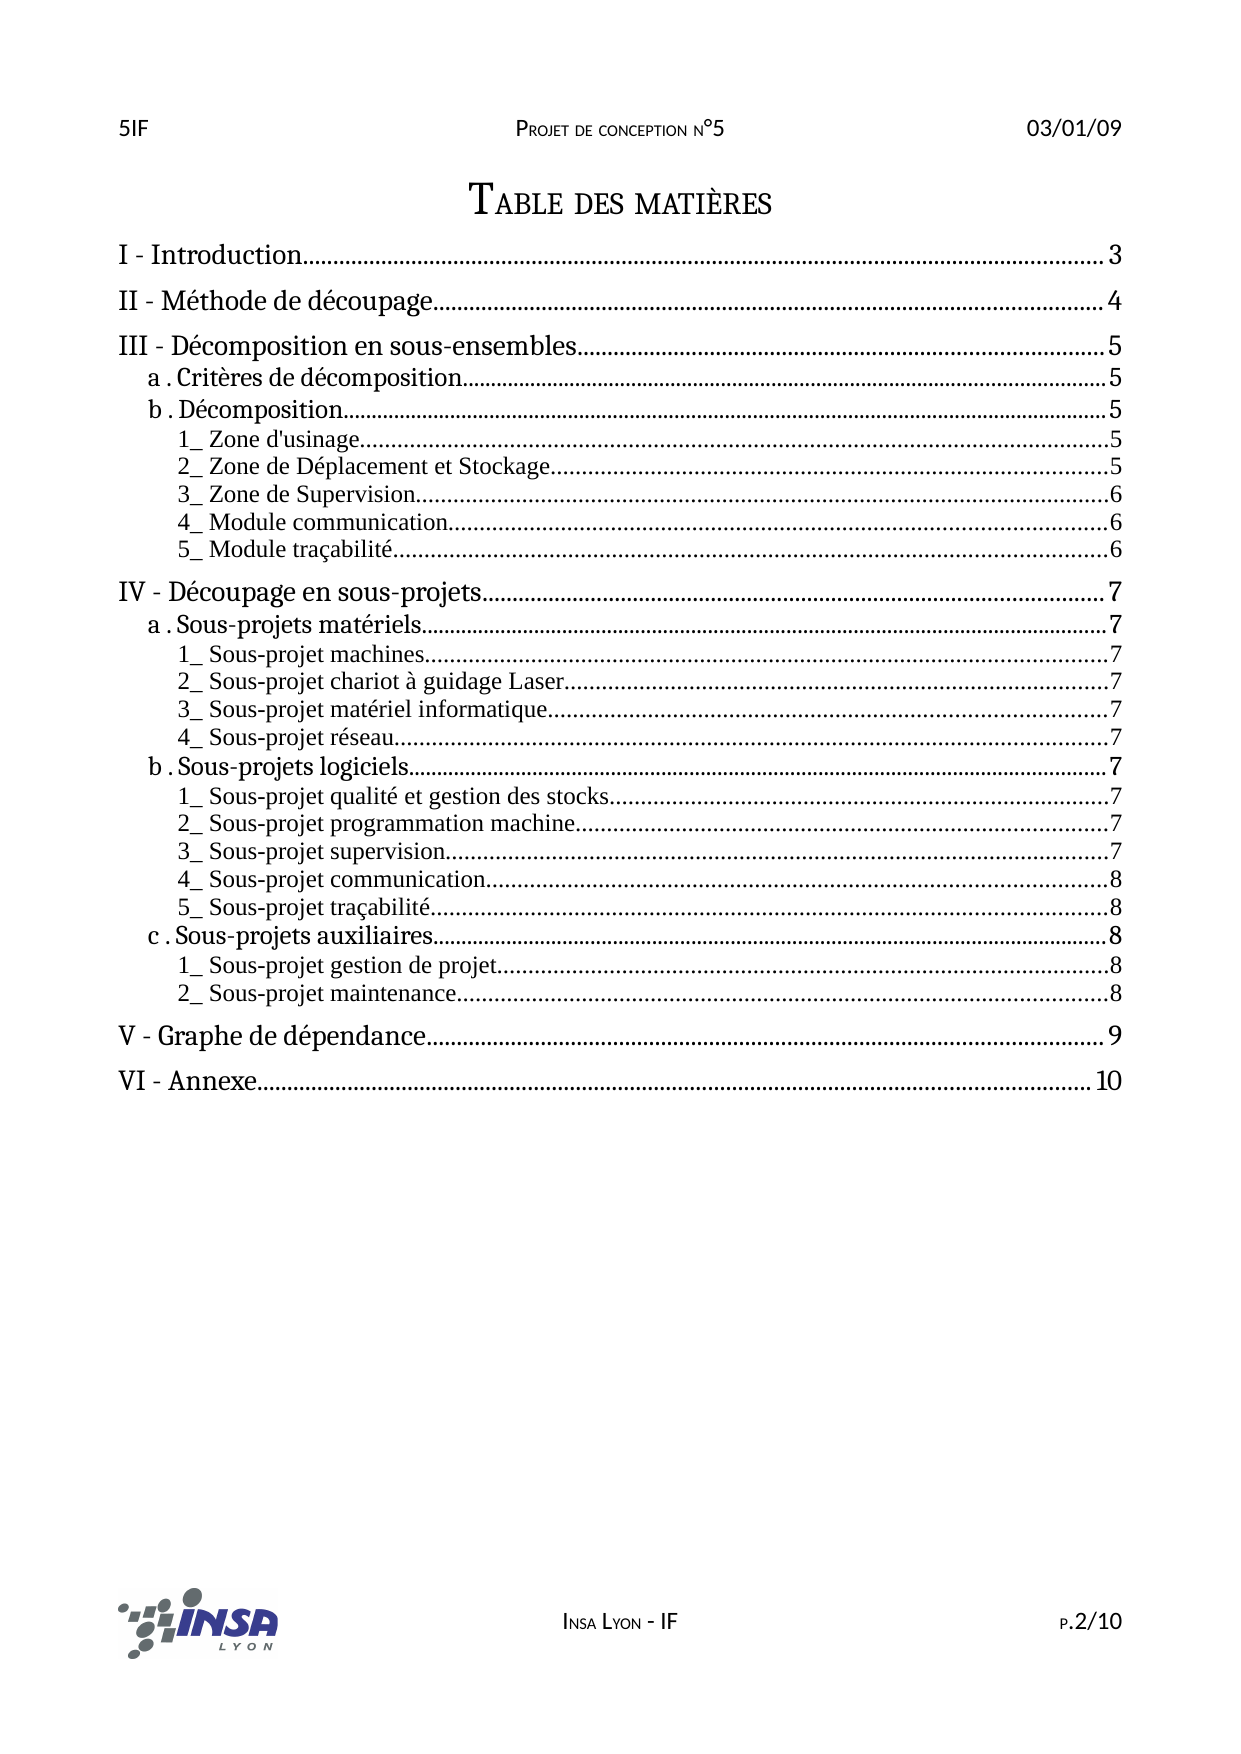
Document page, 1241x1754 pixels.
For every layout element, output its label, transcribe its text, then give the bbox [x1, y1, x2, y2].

text 4_ Sous-projet communication 8 [177, 865, 1122, 893]
text b . Décomposition 5 [148, 394, 1122, 425]
text 3_ Sous-projet supervision 7 [177, 837, 1122, 865]
text V - Graphe de dépendance 9 [118, 1019, 1122, 1052]
text VI - Annexe 10 [118, 1064, 1122, 1097]
text 4_ Module communication 6 [177, 508, 1122, 536]
text 2_ Sous-projet chariot à guidage Laser 7 [177, 667, 1122, 695]
text 1_ Sous-projet qualité et gestion des stocks 7 [177, 782, 1122, 809]
text 2_ Sous-projet maintenance 8 [177, 979, 1122, 1007]
text 1_ Sous-projet gestion de projet 8 [177, 951, 1122, 979]
text I - Introduction 3 [118, 238, 1122, 272]
picture [118, 1588, 278, 1659]
text 1_ Zone d'usinage 5 [177, 425, 1122, 452]
text IV - Découpage en sous-projets 7 [118, 575, 1122, 609]
text III - Décomposition en sous-ensembles 5 [118, 329, 1122, 362]
text b . Sous-projets logiciels 7 [148, 751, 1122, 782]
text 3_ Sous-projet matériel informatique 7 [177, 695, 1122, 723]
text 1_ Sous-projet machines 7 [177, 640, 1122, 667]
text 2_ Sous-projet programmation machine 7 [177, 809, 1122, 837]
text c . Sous-projets auxiliaires 8 [148, 920, 1122, 951]
text Table des matières [118, 173, 1122, 227]
text 2_ Zone de Déplacement et Stockage 5 [177, 452, 1122, 480]
text a . Critères de décomposition 5 [148, 362, 1122, 394]
text 5_ Module traçabilité 6 [177, 536, 1122, 563]
text II - Méthode de découpage 4 [118, 284, 1122, 317]
text 5_ Sous-projet traçabilité 8 [177, 893, 1122, 920]
text a . Sous-projets matériels 7 [148, 609, 1122, 640]
text 3_ Zone de Supervision 6 [177, 480, 1122, 508]
text 4_ Sous-projet réseau 7 [177, 723, 1122, 751]
